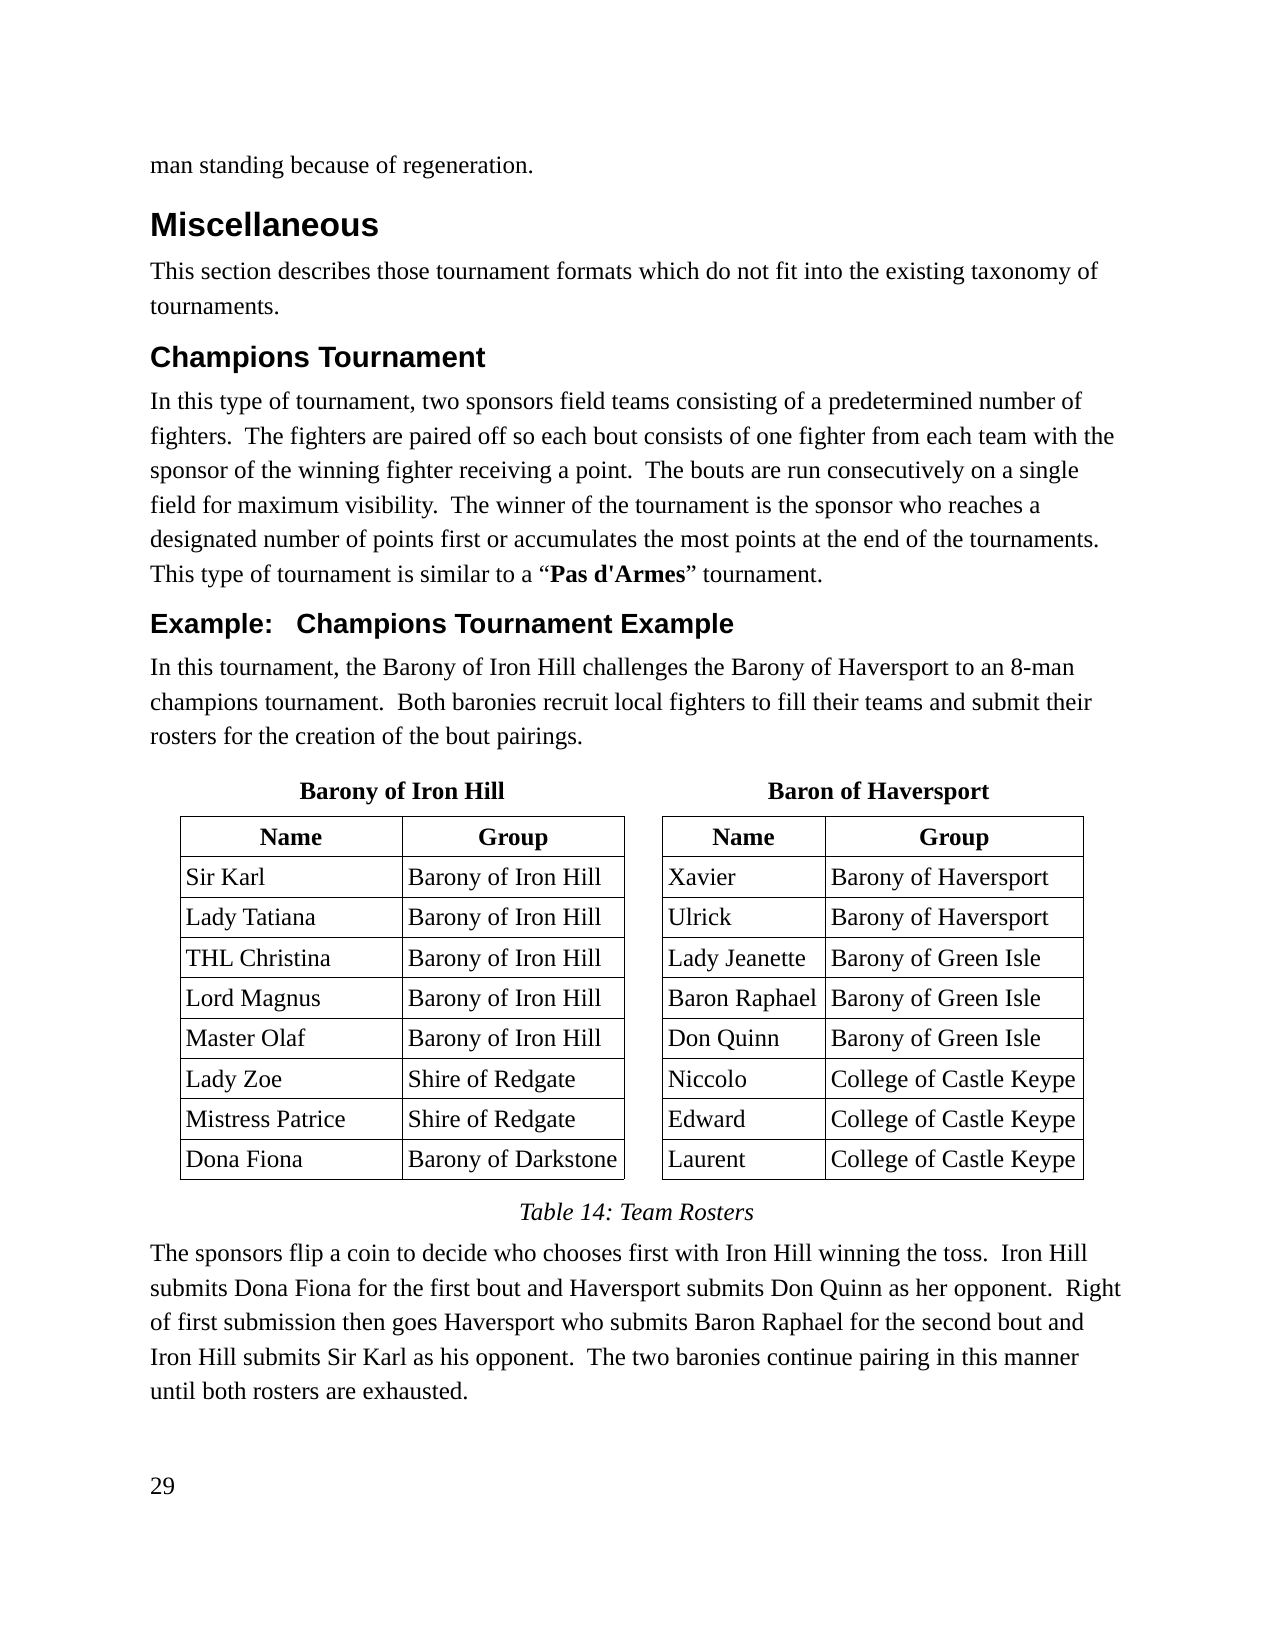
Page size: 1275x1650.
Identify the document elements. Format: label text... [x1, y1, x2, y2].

table_header [630, 770, 656, 810]
text Table 14: Team Rosters [150, 1197, 1125, 1226]
table_cell Shire of Redgate [403, 1099, 624, 1138]
table_cell Master Olaf [181, 1019, 402, 1058]
table_cell Baron Raphael [663, 978, 825, 1018]
table_cell Barony of Iron Hill [403, 857, 624, 897]
table_cell College of Castle Keype [826, 1140, 1083, 1179]
table_cell Barony of Green Isle [826, 978, 1083, 1018]
table_header Baron of Haversport [656, 770, 1101, 810]
text In this type of tournament, two sponsors field teams consisting of a predetermined number of fighters. The fighters are paired off so each bout consists of one fighter from each team with the sponsor of the winning fighter receiving a point. The bouts are run consecutively on a single field for maximum visibility. The winner of the tournament is the sponsor who reaches a designated number of points first or accumulates the most points at the end of the tournaments. This type of tournament is similar to a “Pas d'Armes” tournament. [150, 386, 1125, 587]
table_header Group [826, 817, 1083, 856]
table_cell [630, 810, 656, 1185]
table_cell [174, 810, 630, 1185]
table_cell Barony of Green Isle [826, 938, 1083, 977]
table_cell Ulrick [663, 898, 825, 937]
text The sponsors flip a coin to decide who chooses first with Iron Hill winning the toss. Iron Hill submits Dona Fiona for the first bout and Haversport submits Don Quinn as her opponent. Right of first submission then goes Haversport who submits Baron Raphael for the second bout and Iron Hill submits Sir Karl as his opponent. The two baronies continue pairing in this manner until both rosters are exhausted. [150, 1238, 1125, 1405]
table_cell Lady Zoe [181, 1059, 402, 1098]
table_cell Barony of Haversport [826, 857, 1083, 897]
table_cell Lady Tatiana [181, 898, 402, 937]
table_cell College of Castle Keype [826, 1099, 1083, 1138]
table_header Name [663, 817, 825, 856]
subtitle Example: Champions Tournament Example [150, 608, 1125, 639]
table_cell Barony of Iron Hill [403, 978, 624, 1018]
table_header Barony of Iron Hill [174, 770, 630, 810]
table_cell Barony of Haversport [826, 898, 1083, 937]
table_cell College of Castle Keype [826, 1059, 1083, 1098]
table_cell Laurent [663, 1140, 825, 1179]
subtitle Champions Tournament [150, 340, 1125, 374]
table_cell Barony of Green Isle [826, 1019, 1083, 1058]
table_cell Barony of Iron Hill [403, 1019, 624, 1058]
text In this tournament, the Barony of Iron Hill challenges the Barony of Haversport to an 8-man champions tournament. Both baronies recruit local fighters to fill their teams and submit their rosters for the creation of the bout pairings. [150, 652, 1125, 750]
table_cell Mistress Patrice [181, 1099, 402, 1138]
table_cell Niccolo [663, 1059, 825, 1098]
table_cell Barony of Iron Hill [403, 898, 624, 937]
table_cell Shire of Redgate [403, 1059, 624, 1098]
table_header Group [403, 817, 624, 856]
table_cell THL Christina [181, 938, 402, 977]
table_cell Don Quinn [663, 1019, 825, 1058]
table_cell Edward [663, 1099, 825, 1138]
table_header Name [181, 817, 402, 856]
text man standing because of regeneration. [150, 150, 1125, 179]
text This section describes those tournament formats which do not fit into the existing taxonomy of tournaments. [150, 256, 1125, 320]
table_cell [656, 810, 1101, 1185]
table_cell Xavier [663, 857, 825, 897]
table_cell Sir Karl [181, 857, 402, 897]
table_cell Dona Fiona [181, 1140, 402, 1179]
table_cell Barony of Iron Hill [403, 938, 624, 977]
table_cell Barony of Darkstone [403, 1140, 624, 1179]
table_cell Lady Jeanette [663, 938, 825, 977]
subtitle Miscellaneous [150, 205, 1125, 244]
table_cell Lord Magnus [181, 978, 402, 1018]
